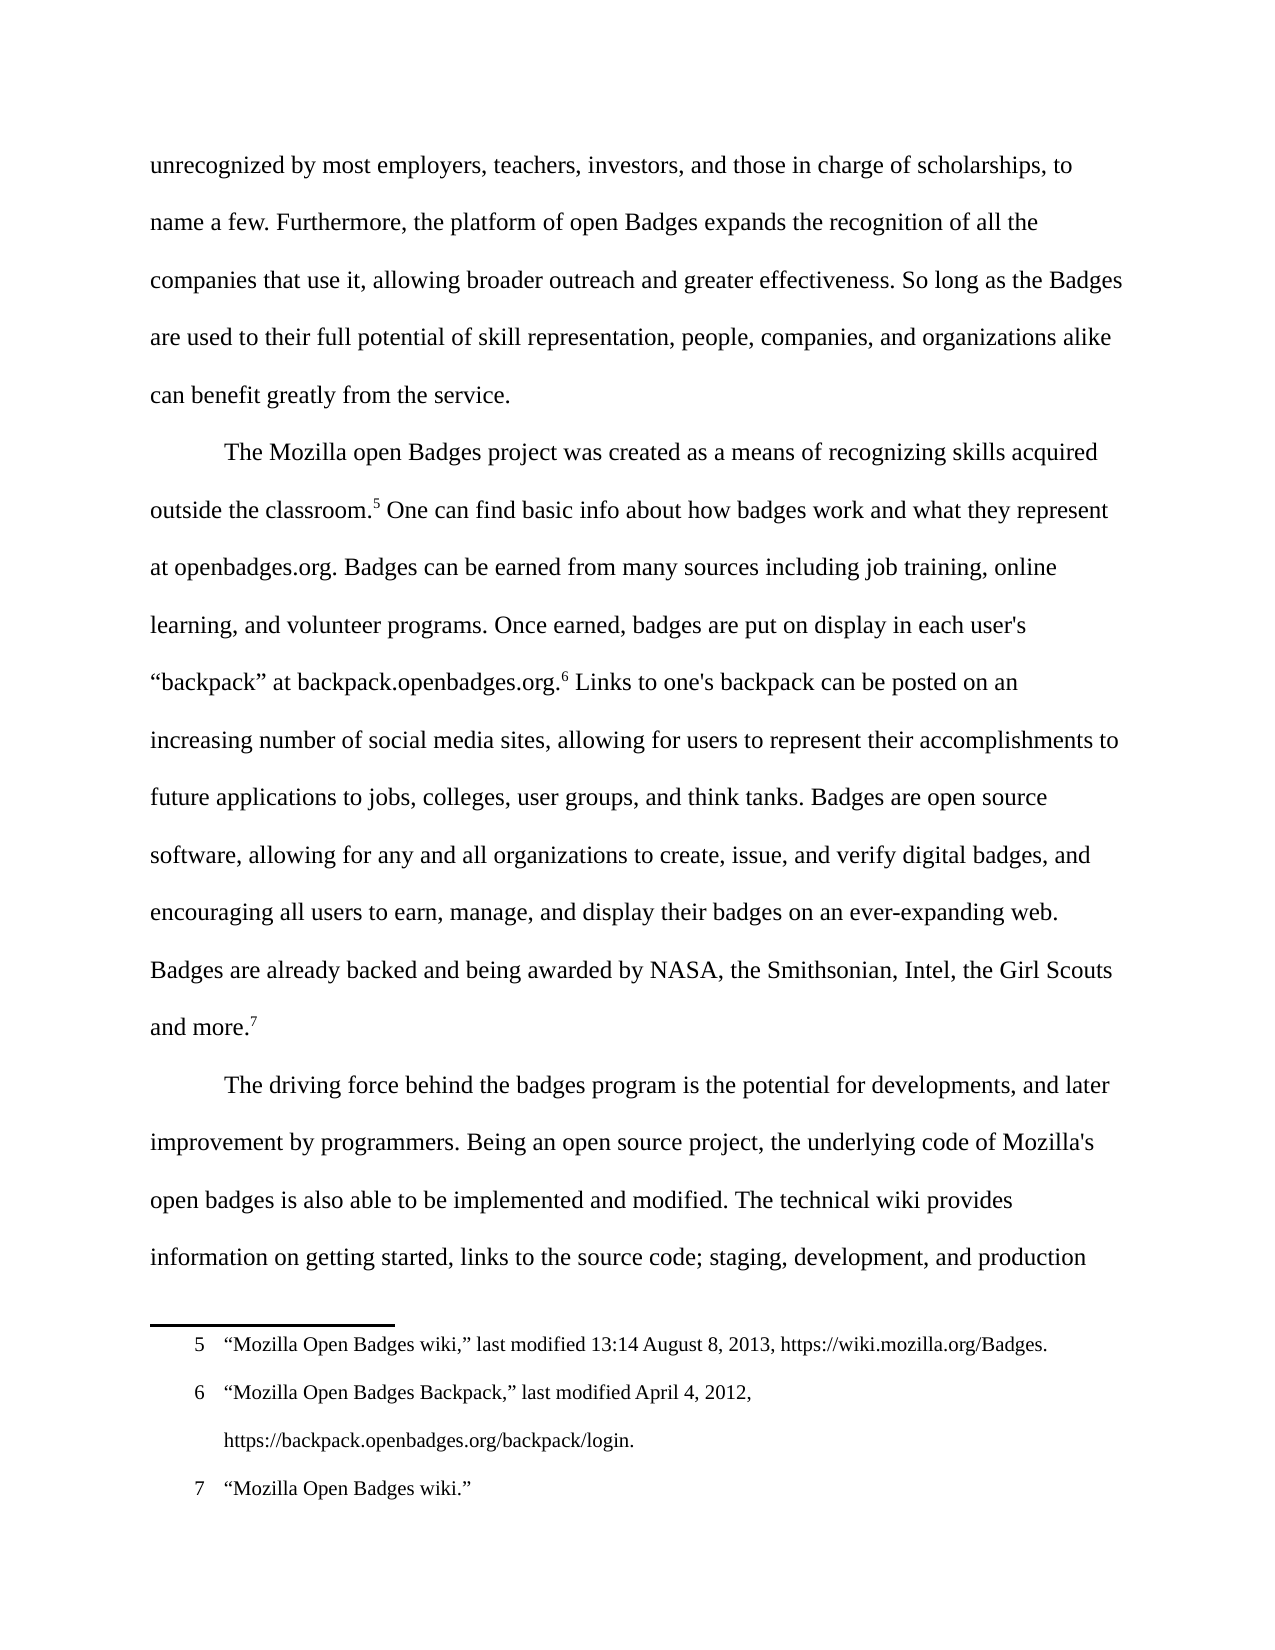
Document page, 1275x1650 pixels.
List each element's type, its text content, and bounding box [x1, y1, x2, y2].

text unrecognized by most employers, teachers, investors, and those in charge of scholarships, to name a few. Furthermore, the platform of open Badges expands the recognition of all the companies that use it, allowing broader outreach and greater effectiveness. So long as the Badges are used to their full potential of skill representation, people, companies, and organizations alike can benefit greatly from the service. [150, 150, 1125, 409]
list “Mozilla Open Badges wiki,” last modified 13:14 August 8, 2013, https://wiki.mozilla.org/Badges. [194, 1332, 1125, 1356]
list “Mozilla Open Badges wiki.” [194, 1476, 1125, 1500]
text The Mozilla open Badges project was created as a means of recognizing skills acquired outside the classroom. One can find basic info about how badges work and what they represent at openbadges.org. Badges can be earned from many sources including job training, online learning, and volunteer programs. Once earned, badges are put on display in each user's “backpack” at backpack.openbadges.org. Links to one's backpack can be posted on an increasing number of social media sites, allowing for users to represent their accomplishments to future applications to jobs, colleges, user groups, and think tanks. Badges are open source software, allowing for any and all organizations to create, issue, and verify digital badges, and encouraging all users to earn, manage, and display their badges on an ever-expanding web. Badges are already backed and being awarded by NASA, the Smithsonian, Intel, the Girl Scouts and more. [150, 437, 1125, 1041]
text The driving force behind the badges program is the potential for developments, and later improvement by programmers. Being an open source project, the underlying code of Mozilla's open badges is also able to be implemented and modified. The technical wiki provides information on getting started, links to the source code; staging, development, and production [150, 1070, 1125, 1271]
list “Mozilla Open Badges Backpack,” last modified April 4, 2012, https://backpack.openbadges.org/backpack/login. [194, 1380, 1125, 1452]
